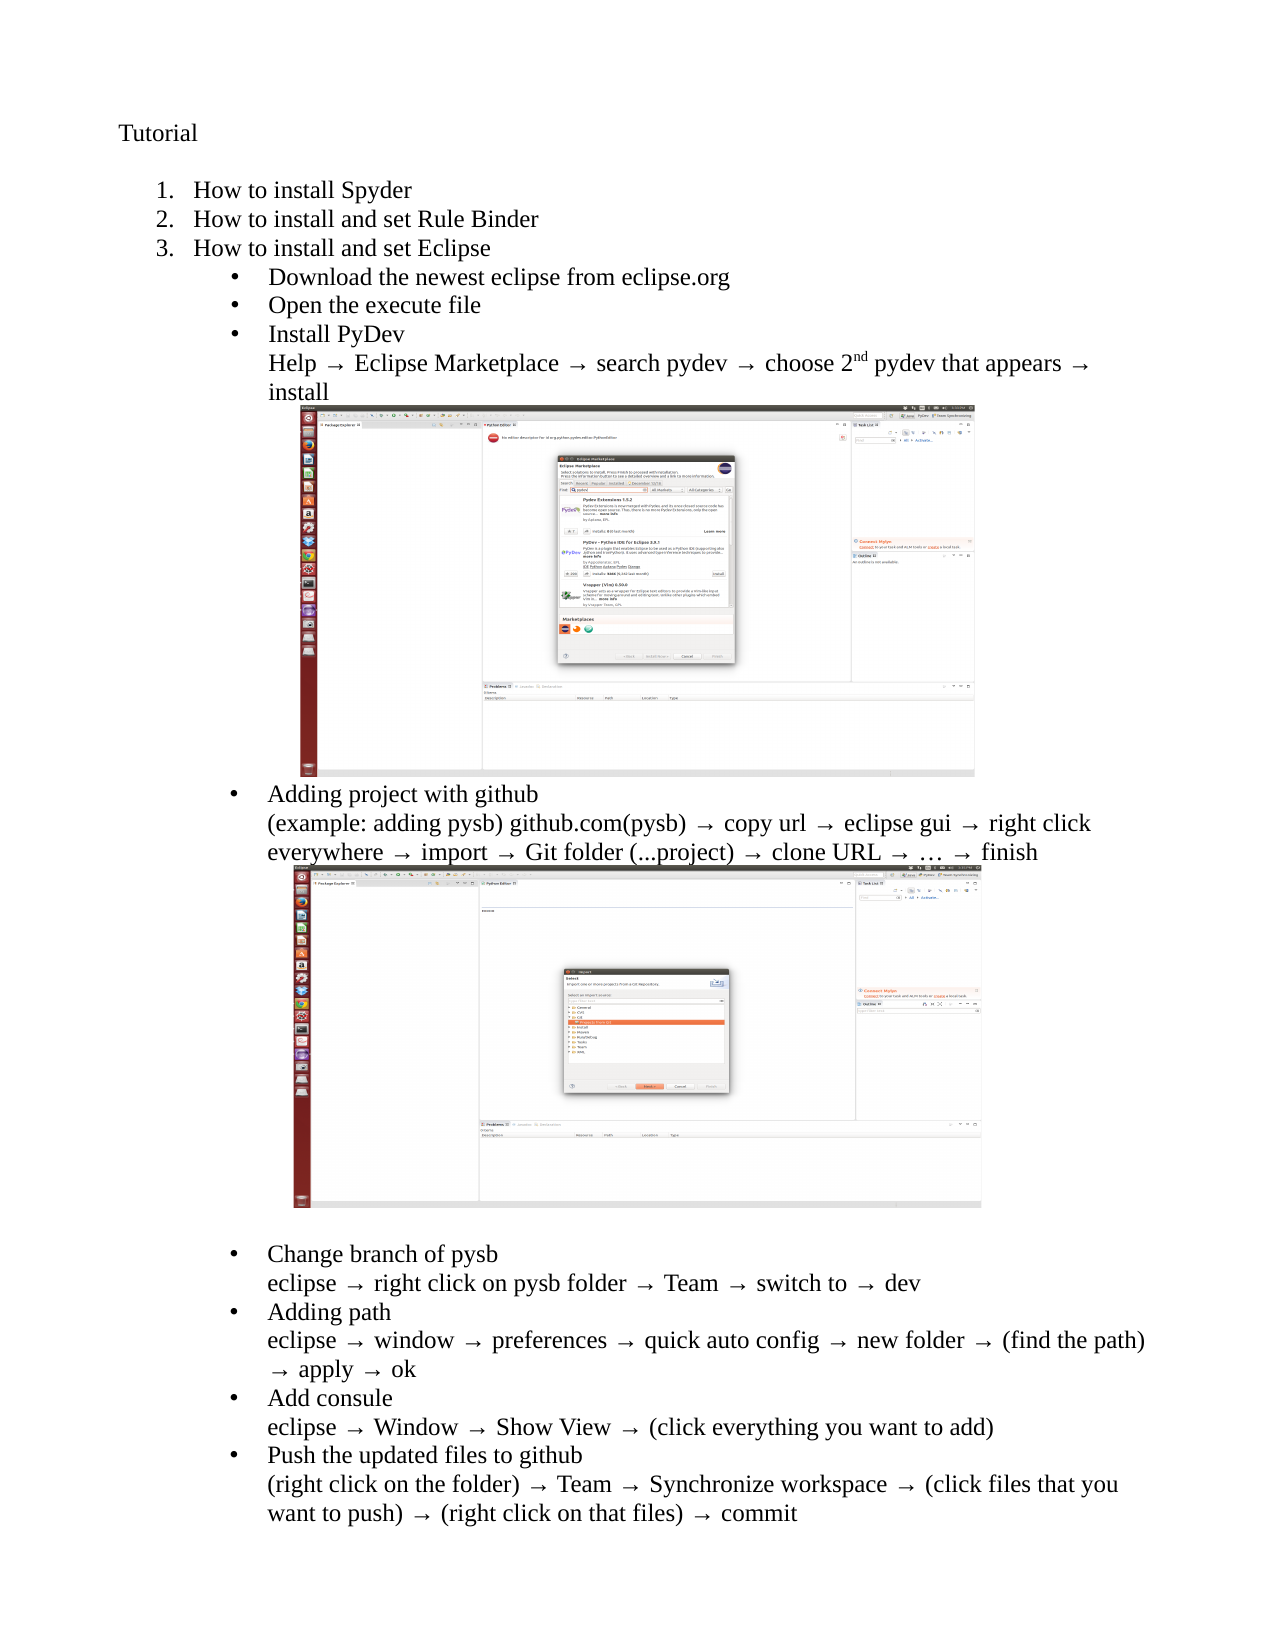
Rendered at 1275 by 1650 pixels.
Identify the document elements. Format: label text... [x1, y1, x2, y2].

picture [293, 865, 982, 1208]
list Install PyDev [231, 319, 1157, 348]
list Download the newest eclipse from eclipse.org [231, 262, 1157, 291]
list (right click on the folder) → Team → Synchronize workspace → (click files that you want to push) → (right click on that files) → commit [229, 1469, 1157, 1527]
text Tutorial [118, 118, 1157, 147]
list How to install and set Eclipse [156, 233, 1157, 262]
list Adding path [229, 1297, 1157, 1326]
list Add consule [229, 1383, 1157, 1412]
list eclipse → right click on pysb folder → Team → switch to → dev [229, 1268, 1157, 1297]
list Help → Eclipse Marketplace → search pydev → choose 2nd pydev that appears → install [231, 348, 1157, 406]
list eclipse → Window → Show View → (click everything you want to add) [229, 1412, 1157, 1441]
list Change branch of pysb [229, 1239, 1157, 1268]
list Adding project with github [229, 779, 1157, 808]
list How to install Spyder [156, 176, 1157, 204]
list eclipse → window → preferences → quick auto config → new folder → (find the path) → apply → ok [229, 1326, 1157, 1383]
list How to install and set Rule Binder [156, 204, 1157, 233]
list Push the updated files to github [229, 1441, 1157, 1469]
list (example: adding pysb) github.com(pysb) → copy url → eclipse gui → right click everywhere → import → Git folder (...project) → clone URL → … → finish [229, 808, 1157, 866]
picture [300, 405, 975, 777]
list Open the execute file [231, 291, 1157, 319]
